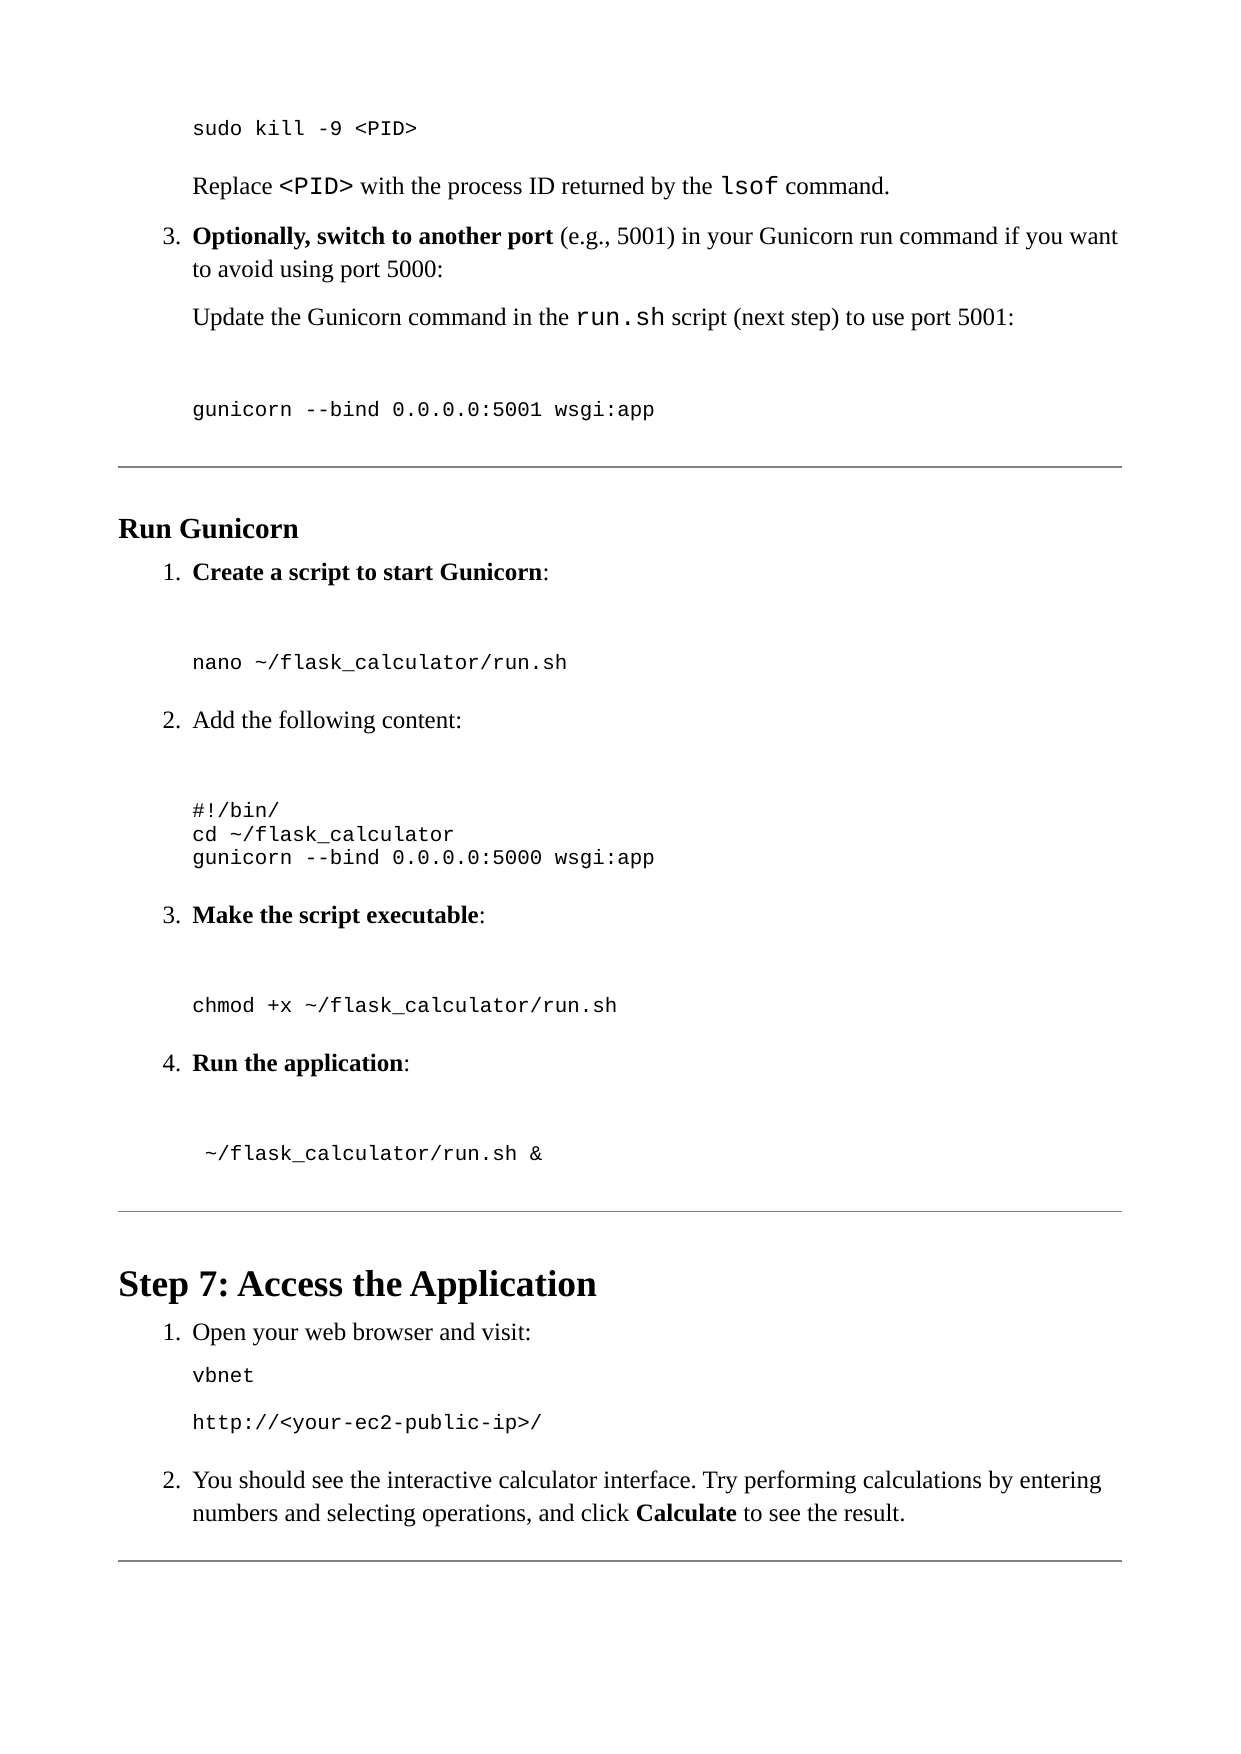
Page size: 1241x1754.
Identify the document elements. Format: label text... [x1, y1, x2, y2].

list Optionally, switch to another port (e.g., 5001) in your Gunicorn run command if you want to avoid using port 5000: [162, 221, 1122, 283]
subtitle Run Gunicorn [118, 511, 1122, 545]
list Open your web browser and visit: [162, 1317, 1122, 1346]
list ~/flask_calculator/run.sh & [162, 1143, 1122, 1167]
list #!/bin/ [162, 800, 1122, 824]
list vbnet [162, 1365, 1122, 1388]
list sudo kill -9 <PID> [162, 118, 1122, 142]
list Replace <PID> with the process ID returned by the lsof command. [162, 171, 1122, 202]
list Run the application: [162, 1048, 1122, 1077]
list Create a script to start Gunicorn: [162, 557, 1122, 586]
list Update the Gunicorn command in the run.sh script (next step) to use port 5001: [162, 302, 1122, 333]
list You should see the interactive calculator interface. Try performing calculations by entering numbers and selecting operations, and click Calculate to see the result. [162, 1465, 1122, 1527]
list Make the script executable: [162, 901, 1122, 929]
subtitle Step 7: Access the Application [118, 1262, 1122, 1305]
list chmod +x ~/flask_calculator/run.sh [162, 995, 1122, 1019]
list cd ~/flask_calculator [162, 824, 1122, 847]
list http://<your-ec2-public-ip>/ [162, 1412, 1122, 1436]
list nano ~/flask_calculator/run.sh [162, 652, 1122, 676]
list gunicorn --bind 0.0.0.0:5000 wsgi:app [162, 847, 1122, 871]
list gunicorn --bind 0.0.0.0:5001 wsgi:app [162, 399, 1122, 423]
list Add the following content: [162, 705, 1122, 734]
